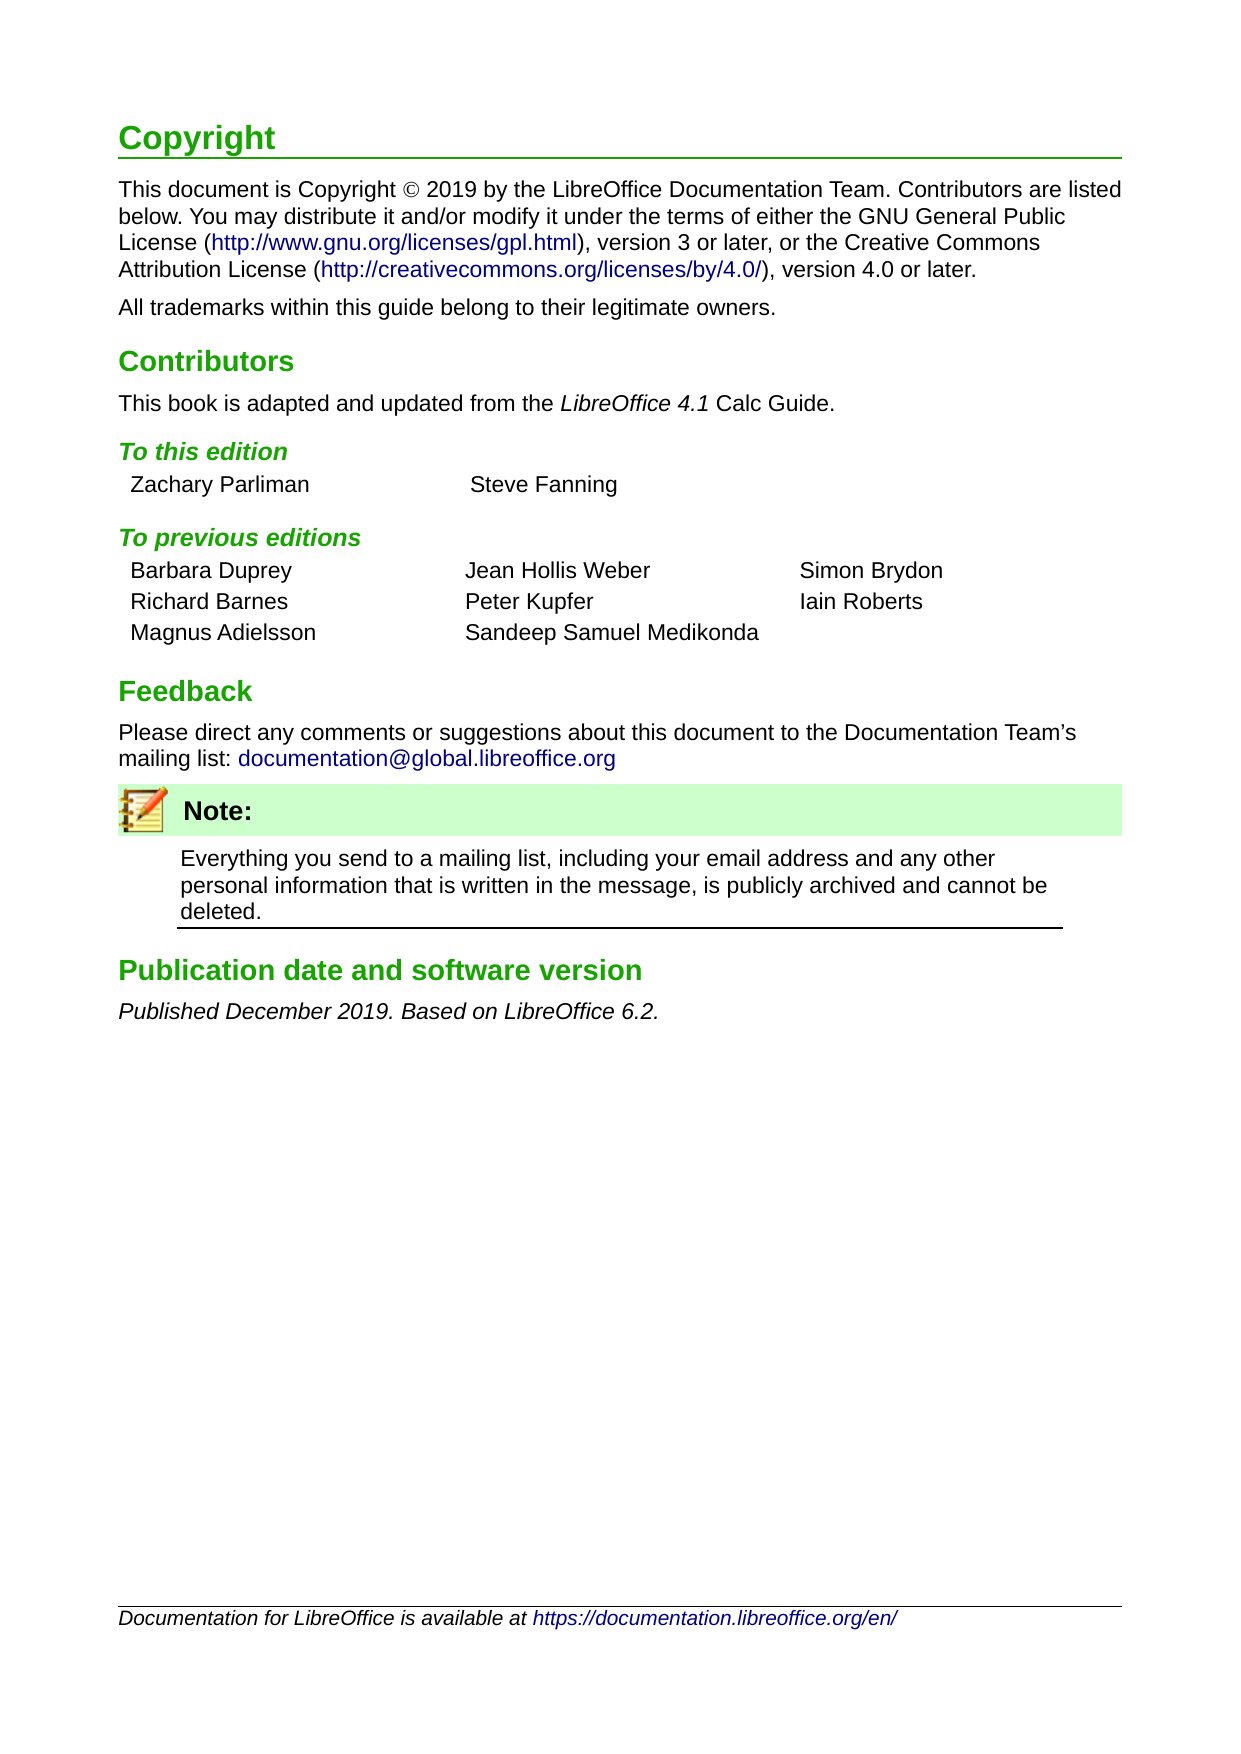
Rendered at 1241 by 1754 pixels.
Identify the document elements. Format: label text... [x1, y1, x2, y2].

text Published December 2019. Based on LibreOffice 6.2. [118, 998, 1122, 1025]
subtitle To previous editions [118, 523, 1122, 552]
table_cell Richard Barnes [118, 588, 453, 619]
subtitle Feedback [118, 674, 1122, 707]
picture [119, 785, 170, 836]
table_header Barbara Duprey [118, 558, 453, 588]
text All trademarks within this guide belong to their legitimate owners. [118, 294, 1122, 321]
subtitle Copyright [118, 118, 1122, 157]
table_header Zachary Parliman [118, 471, 458, 502]
table_header Jean Hollis Weber [453, 558, 787, 588]
table_cell Iain Roberts [788, 588, 1122, 619]
table_header [789, 471, 1122, 502]
table_cell [788, 619, 1122, 650]
subtitle Note: [118, 784, 1122, 836]
subtitle Publication date and software version [118, 953, 1122, 987]
table_cell Magnus Adielsson [118, 619, 453, 650]
table_cell Sandeep Samuel Medikonda [453, 619, 787, 650]
table_header Steve Fanning [458, 471, 789, 502]
text Please direct any comments or suggestions about this document to the Documentation Team’s mailing list: documentation@global.libreoffice.org [118, 719, 1122, 772]
table_cell Peter Kupfer [453, 588, 787, 619]
table_header Simon Brydon [788, 558, 1122, 588]
text Everything you send to a mailing list, including your email address and any other personal information that is written in the message, is publicly archived and cannot be deleted. [177, 842, 1063, 927]
text This book is adapted and updated from the LibreOffice 4.1 Calc Guide. [118, 390, 1122, 416]
subtitle Contributors [118, 344, 1122, 378]
subtitle To this edition [118, 437, 1122, 465]
text This document is Copyright © 2019 by the LibreOffice Documentation Team. Contributors are listed below. You may distribute it and/or modify it under the terms of either the GNU General Public License (http://www.gnu.org/licenses/gpl.html), version 3 or later, or the Creative Commons Attribution License (http://creativecommons.org/licenses/by/4.0/), version 4.0 or later. [118, 176, 1122, 282]
